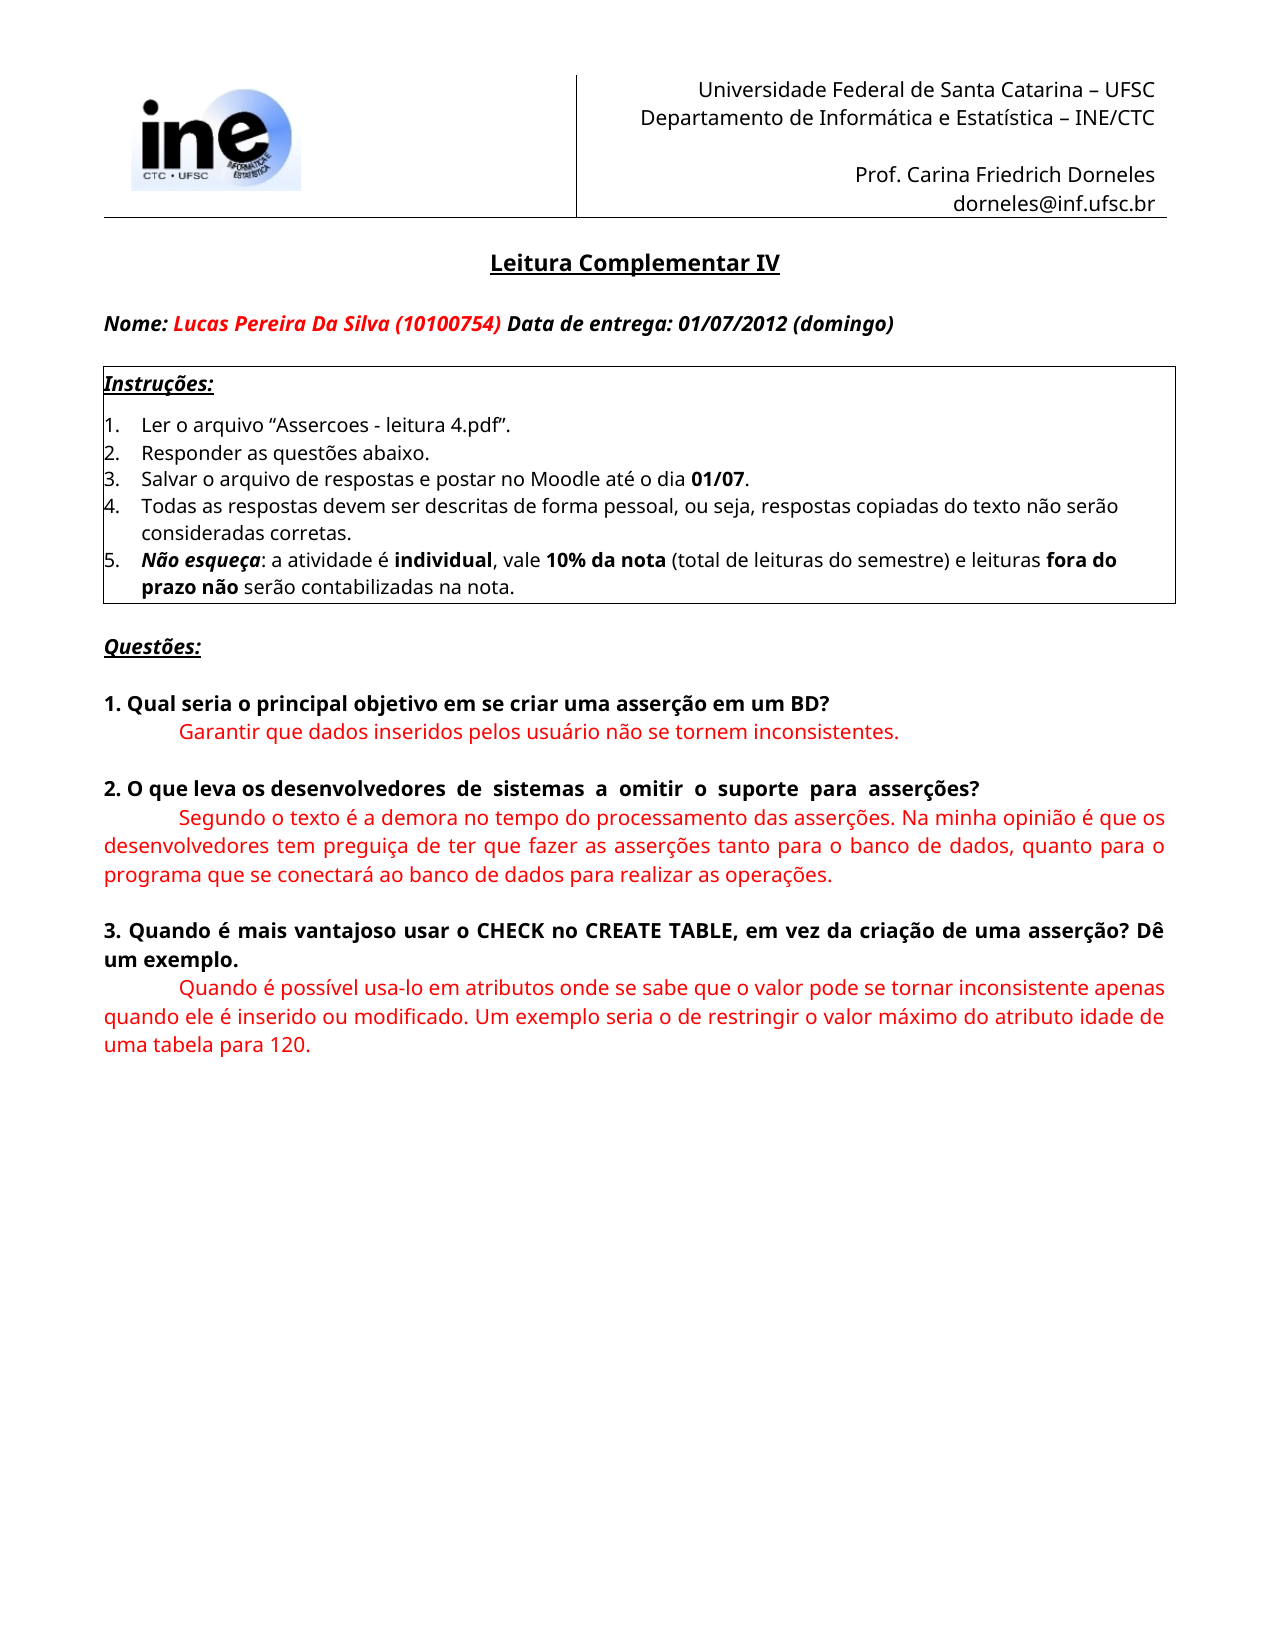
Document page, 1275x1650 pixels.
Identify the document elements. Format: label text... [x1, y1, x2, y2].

text 2. O que leva os desenvolvedores de sistemas a omitir o suporte para asserções? [103, 774, 1167, 803]
text Leitura Complementar IV [103, 247, 1167, 278]
picture [131, 84, 302, 191]
text Garantir que dados inseridos pelos usuário não se tornem inconsistentes. [103, 717, 1167, 746]
list Responder as questões abaixo. [104, 439, 1167, 466]
text Nome: Lucas Pereira Da Silva (10100754) Data de entrega: 01/07/2012 (domingo) [103, 309, 1167, 338]
list Salvar o arquivo de respostas e postar no Moodle até o dia 01/07. [104, 466, 1167, 493]
text Quando é possível usa-lo em atributos onde se sabe que o valor pode se tornar inconsistente apenas quando ele é inserido ou modificado. Um exemplo seria o de restringir o valor máximo do atributo idade de uma tabela para 120. [103, 973, 1167, 1059]
text Questões: [103, 632, 1167, 661]
list Ler o arquivo “Assercoes - leitura 4.pdf”. [104, 412, 1167, 439]
list Todas as respostas devem ser descritas de forma pessoal, ou seja, respostas copiadas do texto não serão consideradas corretas. [104, 493, 1167, 543]
list Não esqueça: a atividade é individual, vale 10% da nota (total de leituras do semestre) e leituras fora do prazo não serão contabilizadas na nota. [104, 543, 1175, 603]
text Instruções: [104, 367, 1175, 398]
text Segundo o texto é a demora no tempo do processamento das asserções. Na minha opinião é que os desenvolvedores tem preguiça de ter que fazer as asserções tanto para o banco de dados, quanto para o programa que se conectará ao banco de dados para realizar as operações. [103, 803, 1167, 888]
text 1. Qual seria o principal objetivo em se criar uma asserção em um BD? [103, 689, 1167, 717]
text 3. Quando é mais vantajoso usar o CHECK no CREATE TABLE, em vez da criação de uma asserção? Dê um exemplo. [103, 917, 1167, 973]
